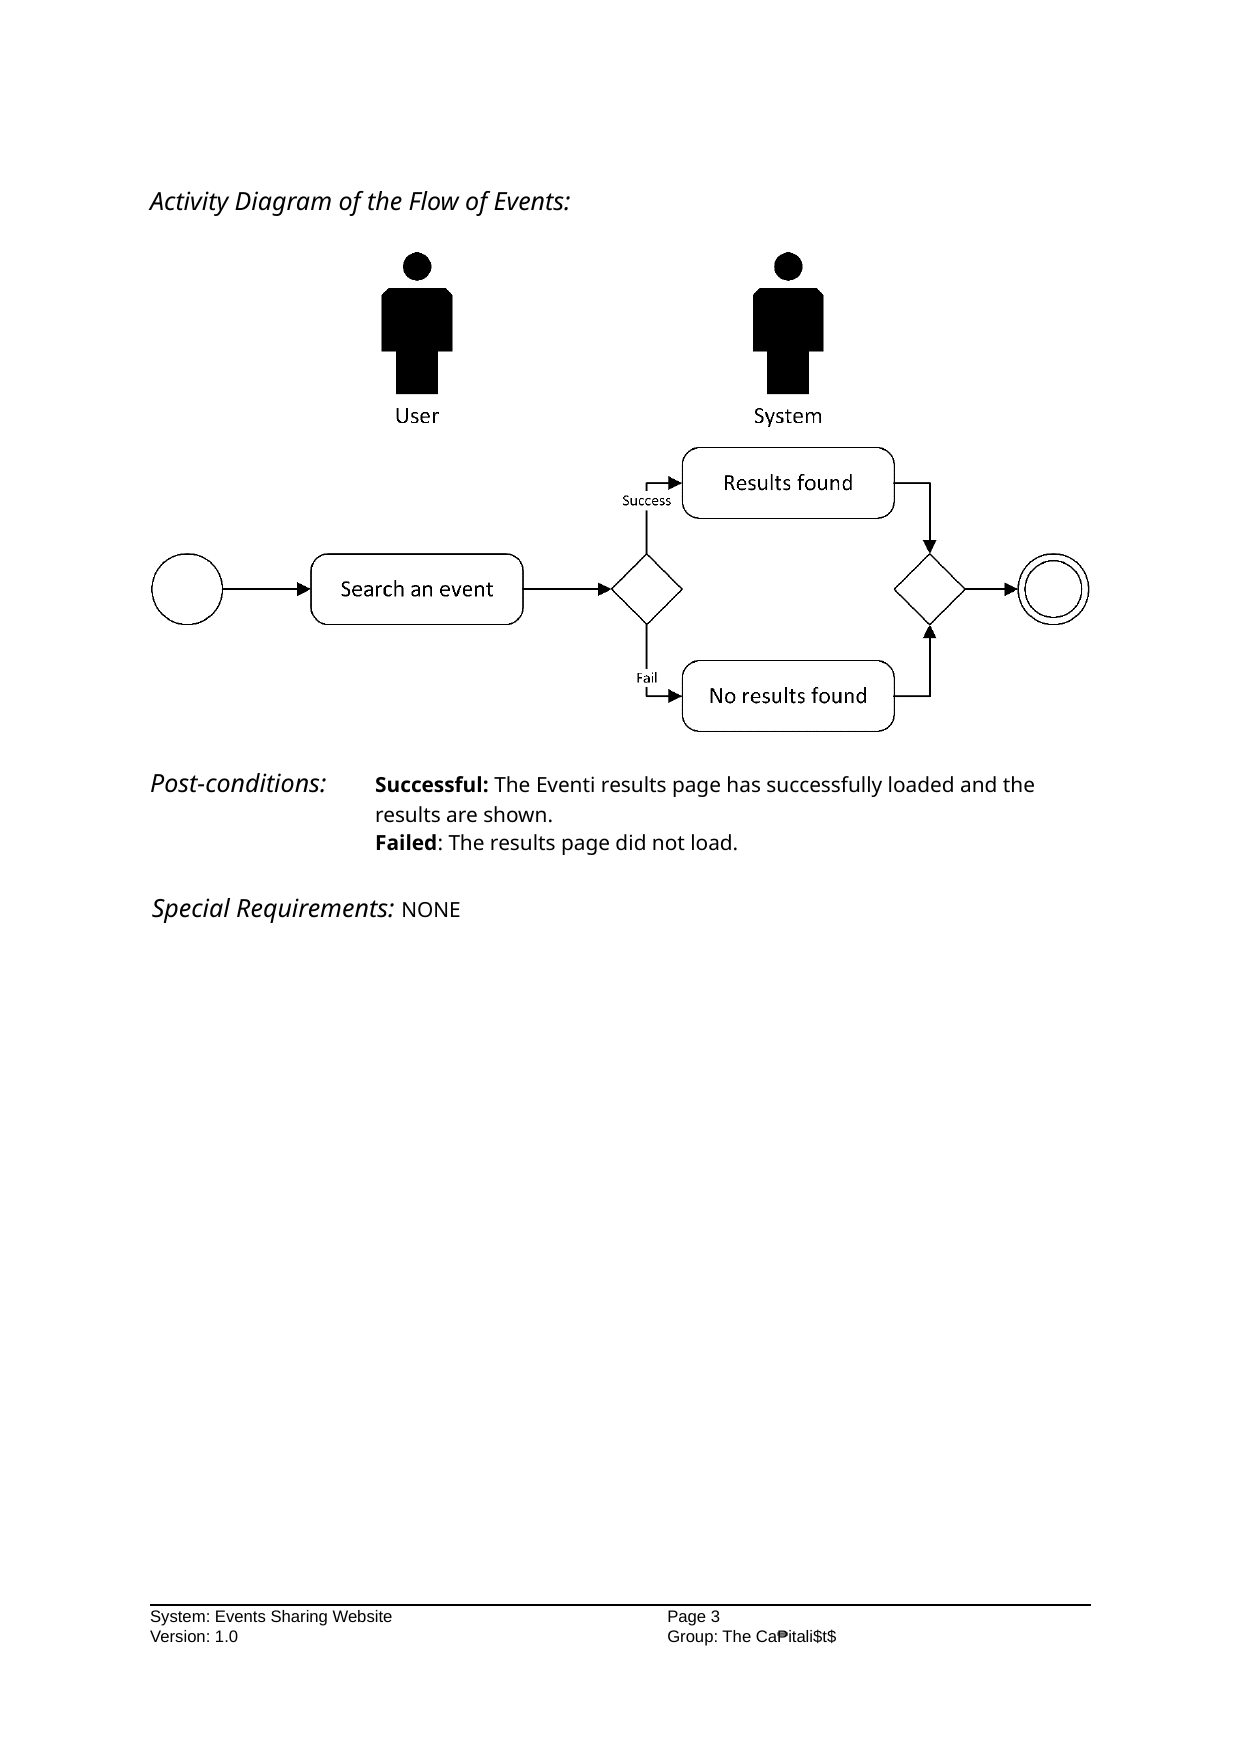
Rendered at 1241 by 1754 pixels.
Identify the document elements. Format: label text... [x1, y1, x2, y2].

text Activity Diagram of the Flow of Events: [150, 184, 1091, 218]
text Post-conditions: Successful: The Eventi results page has successfully loaded and the results are shown. Failed: The results page did not load. [150, 766, 1091, 857]
text Special Requirements: NONE [152, 891, 1091, 925]
